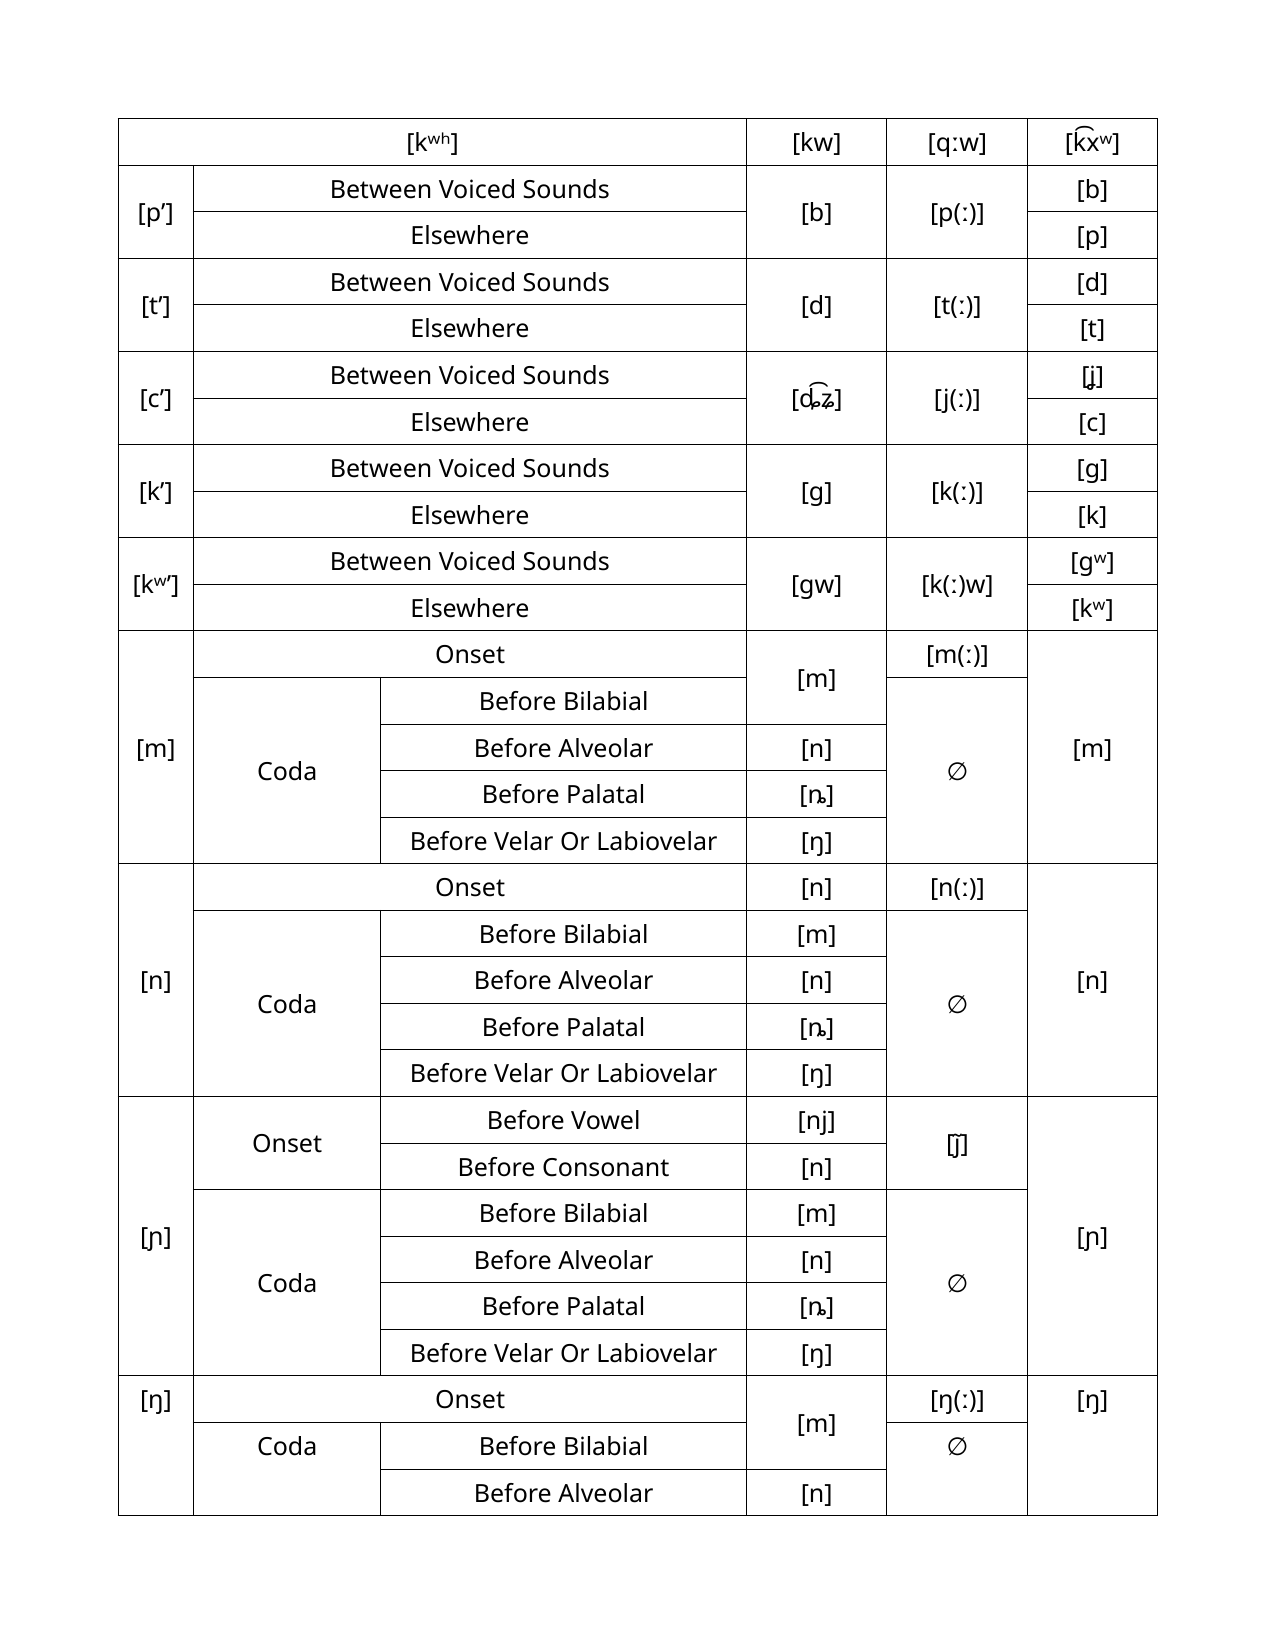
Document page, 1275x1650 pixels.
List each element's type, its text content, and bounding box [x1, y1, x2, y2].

table_cell Before Consonant [381, 1144, 746, 1189]
table_cell [pʼ] [119, 166, 193, 258]
table_cell Before Velar Or Labiovelar [381, 818, 746, 863]
table_cell [tʼ] [119, 259, 193, 351]
table_cell Coda [194, 1190, 380, 1375]
table_cell Before Bilabial [381, 1190, 746, 1236]
table_cell Elsewhere [194, 305, 746, 351]
table_cell Elsewhere [194, 212, 746, 258]
table_cell [n] [747, 1144, 886, 1189]
table_cell [g] [747, 445, 886, 537]
table_cell [k(ː)w] [887, 538, 1027, 630]
table_cell Between Voiced Sounds [194, 445, 746, 491]
table_cell ∅ [887, 1423, 1027, 1515]
table_cell Before Palatal [381, 1283, 746, 1329]
table_cell Coda [194, 678, 380, 863]
table_cell [ŋ] [747, 818, 886, 863]
table_cell [m] [747, 911, 886, 956]
table_cell [cʼ] [119, 352, 193, 444]
table_cell [j(ː)] [887, 352, 1027, 444]
table_cell [d] [747, 259, 886, 351]
table_cell [ɲ] [119, 1097, 193, 1375]
table_cell [t] [1028, 305, 1157, 351]
table_cell [kʷʰ] [119, 119, 746, 165]
table_cell Between Voiced Sounds [194, 538, 746, 584]
table_cell Onset [194, 631, 746, 677]
table_cell [m] [747, 1376, 886, 1468]
table_cell Coda [194, 1423, 380, 1515]
table_cell [d] [1028, 259, 1157, 304]
table_cell Before Alveolar [381, 725, 746, 770]
table_cell [t(ː)] [887, 259, 1027, 351]
table_cell [p(ː)] [887, 166, 1027, 258]
table_cell Before Bilabial [381, 911, 746, 956]
table_cell [n(ː)] [887, 864, 1027, 910]
table_cell [ŋ] [1028, 1376, 1157, 1515]
table_cell Onset [194, 1376, 746, 1422]
table_cell [n] [747, 1237, 886, 1282]
table_cell [m(ː)] [887, 631, 1027, 677]
table_cell [n] [747, 725, 886, 770]
table_cell [b] [1028, 166, 1157, 211]
table_cell [g] [1028, 445, 1157, 491]
table_cell [ʝ] [1028, 352, 1157, 397]
table_cell Onset [194, 864, 746, 910]
table_cell [n] [747, 864, 886, 910]
table_cell [n] [747, 957, 886, 1003]
table_cell Between Voiced Sounds [194, 352, 746, 397]
table_cell [qːw] [887, 119, 1027, 165]
table_cell [nj] [747, 1097, 886, 1142]
table_cell [m] [747, 631, 886, 723]
table_cell [kʼ] [119, 445, 193, 537]
table_cell ∅ [887, 678, 1027, 863]
table_cell [ŋ] [119, 1376, 193, 1515]
table_cell [ŋ] [747, 1330, 886, 1375]
table_cell Before Bilabial [381, 1423, 746, 1468]
table_cell Before Palatal [381, 1004, 746, 1049]
table_cell [ɲ] [1028, 1097, 1157, 1375]
table_cell [kw] [747, 119, 886, 165]
table_cell Before Velar Or Labiovelar [381, 1330, 746, 1375]
table_cell [m] [747, 1190, 886, 1236]
table_cell [gʷ] [1028, 538, 1157, 584]
table_cell [ȡ͡ʑ] [747, 352, 886, 444]
table_cell [k] [1028, 492, 1157, 537]
table_cell Before Vowel [381, 1097, 746, 1142]
table_cell Between Voiced Sounds [194, 259, 746, 304]
table_cell [j̃] [887, 1097, 1027, 1189]
table_cell [c] [1028, 399, 1157, 444]
table_cell Before Alveolar [381, 1470, 746, 1515]
table_cell [ŋ] [747, 1050, 886, 1096]
table_cell [n] [747, 1470, 886, 1515]
table_cell [kʷ] [1028, 585, 1157, 630]
table_cell [ȵ] [747, 1004, 886, 1049]
table_cell [m] [1028, 631, 1157, 863]
table_cell [k͡xʷ] [1028, 119, 1157, 165]
table_cell Elsewhere [194, 492, 746, 537]
table_cell [b] [747, 166, 886, 258]
table_cell [kʷʼ] [119, 538, 193, 630]
table_cell Before Velar Or Labiovelar [381, 1050, 746, 1096]
table_cell Before Alveolar [381, 957, 746, 1003]
table_cell [n] [119, 864, 193, 1096]
table_cell [p] [1028, 212, 1157, 258]
table_cell Onset [194, 1097, 380, 1189]
table_cell [gw] [747, 538, 886, 630]
table_cell Before Alveolar [381, 1237, 746, 1282]
table_cell Elsewhere [194, 585, 746, 630]
table_cell Before Palatal [381, 771, 746, 817]
table_cell Elsewhere [194, 399, 746, 444]
table_cell Coda [194, 911, 380, 1096]
table_cell [n] [1028, 864, 1157, 1096]
table_cell Between Voiced Sounds [194, 166, 746, 211]
table_cell [k(ː)] [887, 445, 1027, 537]
table_cell Before Bilabial [381, 678, 746, 723]
table_cell [m] [119, 631, 193, 863]
table_cell [ȵ] [747, 1283, 886, 1329]
table_cell ∅ [887, 1190, 1027, 1375]
table_cell ∅ [887, 911, 1027, 1096]
table_cell [ŋ(ː)] [887, 1376, 1027, 1422]
table_cell [ȵ] [747, 771, 886, 817]
